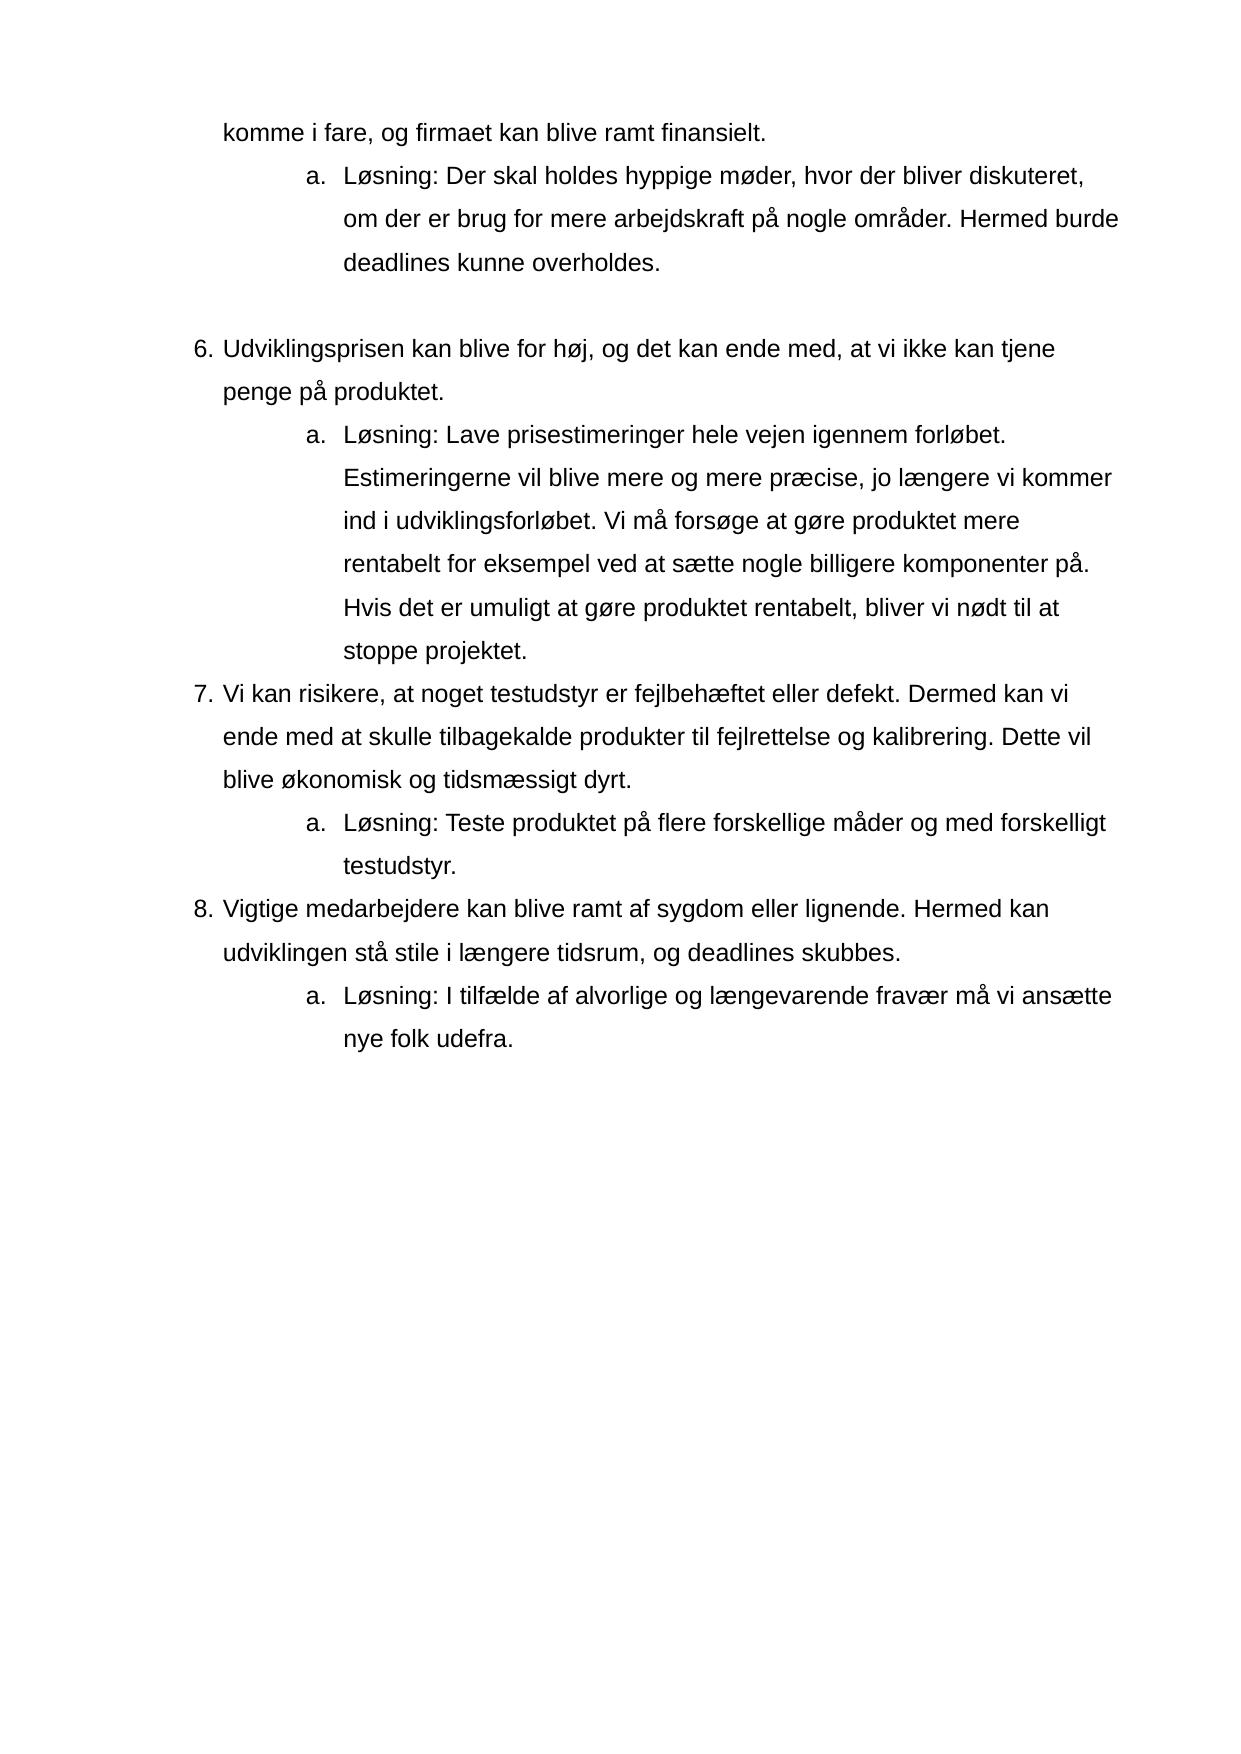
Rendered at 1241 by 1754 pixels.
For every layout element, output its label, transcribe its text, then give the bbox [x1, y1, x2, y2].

list komme i fare, og firmaet kan blive ramt finansielt. [193, 118, 1122, 147]
list Løsning: I tilfælde af alvorlige og længevarende fravær må vi ansætte nye folk udefra. [306, 981, 1122, 1052]
list Vi kan risikere, at noget testudstyr er fejlbehæftet eller defekt. Dermed kan vi ende med at skulle tilbagekalde produkter til fejlrettelse og kalibrering. Dette vil blive økonomisk og tidsmæssigt dyrt. [193, 679, 1122, 794]
list Udviklingsprisen kan blive for høj, og det kan ende med, at vi ikke kan tjene penge på produktet. [193, 334, 1122, 406]
list Løsning: Der skal holdes hyppige møder, hvor der bliver diskuteret, om der er brug for mere arbejdskraft på nogle områder. Hermed burde deadlines kunne overholdes. [306, 161, 1122, 276]
list Løsning: Teste produktet på flere forskellige måder og med forskelligt testudstyr. [306, 808, 1122, 880]
list Løsning: Lave prisestimeringer hele vejen igennem forløbet. Estimeringerne vil blive mere og mere præcise, jo længere vi kommer ind i udviklingsforløbet. Vi må forsøge at gøre produktet mere rentabelt for eksempel ved at sætte nogle billigere komponenter på. Hvis det er umuligt at gøre produktet rentabelt, bliver vi nødt til at stoppe projektet. [306, 420, 1122, 664]
list Vigtige medarbejdere kan blive ramt af sygdom eller lignende. Hermed kan udviklingen stå stile i længere tidsrum, og deadlines skubbes. [193, 894, 1122, 966]
